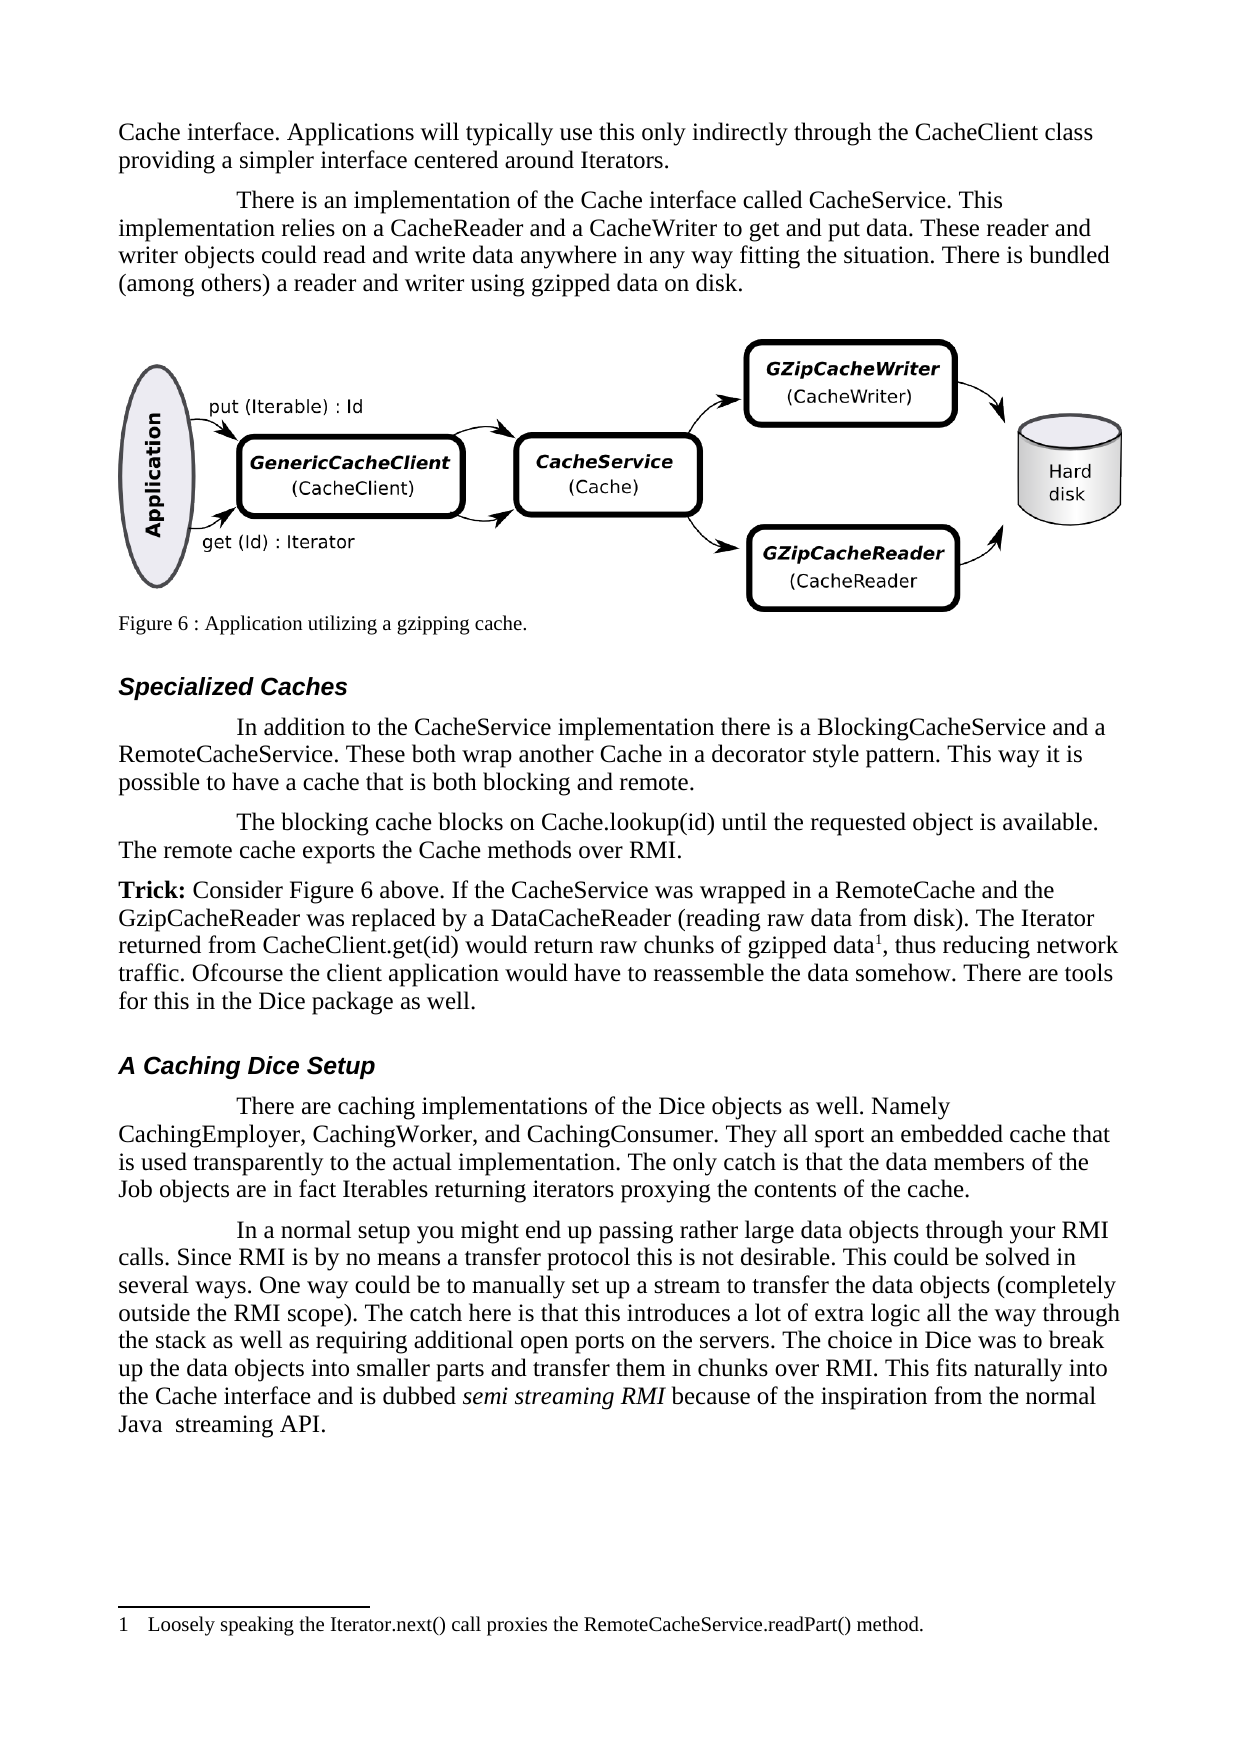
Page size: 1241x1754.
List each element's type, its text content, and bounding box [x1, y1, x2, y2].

text The blocking cache blocks on Cache.lookup(id) until the requested object is available. The remote cache exports the Cache methods over RMI. [118, 808, 1122, 864]
text Cache interface. Applications will typically use this only indirectly through the CacheClient class providing a simpler interface centered around Iterators. [118, 118, 1122, 173]
text In a normal setup you might end up passing rather large data objects through your RMI calls. Since RMI is by no means a transfer protocol this is not desirable. This could be solved in several ways. One way could be to manually set up a stream to transfer the data objects (completely outside the RMI scope). The catch here is that this introduces a lot of extra logic all the way through the stack as well as requiring additional open ports on the servers. The choice in Dice was to break up the data objects into smaller parts and transfer them in chunks over RMI. This fits naturally into the Cache interface and is dubbed semi streaming RMI because of the inspiration from the normal Java streaming API. [118, 1216, 1122, 1437]
text Loosely speaking the Iterator.next() call proxies the RemoteCacheService.readPart() method. [118, 1613, 1122, 1636]
text In addition to the CacheService implementation there is a BlockingCacheService and a RemoteCacheService. These both wrap another Cache in a decorator style pattern. This way it is possible to have a cache that is both blocking and remote. [118, 713, 1122, 796]
text Trick: Consider Figure 6 above. If the CacheService was wrapped in a RemoteCache and the GzipCacheReader was replaced by a DataCacheReader (reading raw data from disk). The Iterator returned from CacheClient.get(id) would return raw chunks of gzipped data, thus reducing network traffic. Ofcourse the client application would have to reassemble the data somehow. There are tools for this in the Dice package as well. [118, 876, 1122, 1015]
picture [118, 339, 1122, 612]
text Figure 6 : Application utilizing a gzipping cache. [118, 612, 1122, 635]
subtitle Specialized Caches [118, 672, 1122, 700]
text There are caching implementations of the Dice objects as well. Namely CachingEmployer, CachingWorker, and CachingConsumer. They all sport an embedded cache that is used transparently to the actual implementation. The only catch is that the data members of the Job objects are in fact Iterables returning iterators proxying the contents of the cache. [118, 1092, 1122, 1203]
text There is an implementation of the Cache interface called CacheService. This implementation relies on a CacheReader and a CacheWriter to get and put data. These reader and writer objects could read and write data anywhere in any way fitting the situation. There is bundled (among others) a reader and writer using gzipped data on disk. [118, 186, 1122, 297]
subtitle A Caching Dice Setup [118, 1052, 1122, 1080]
